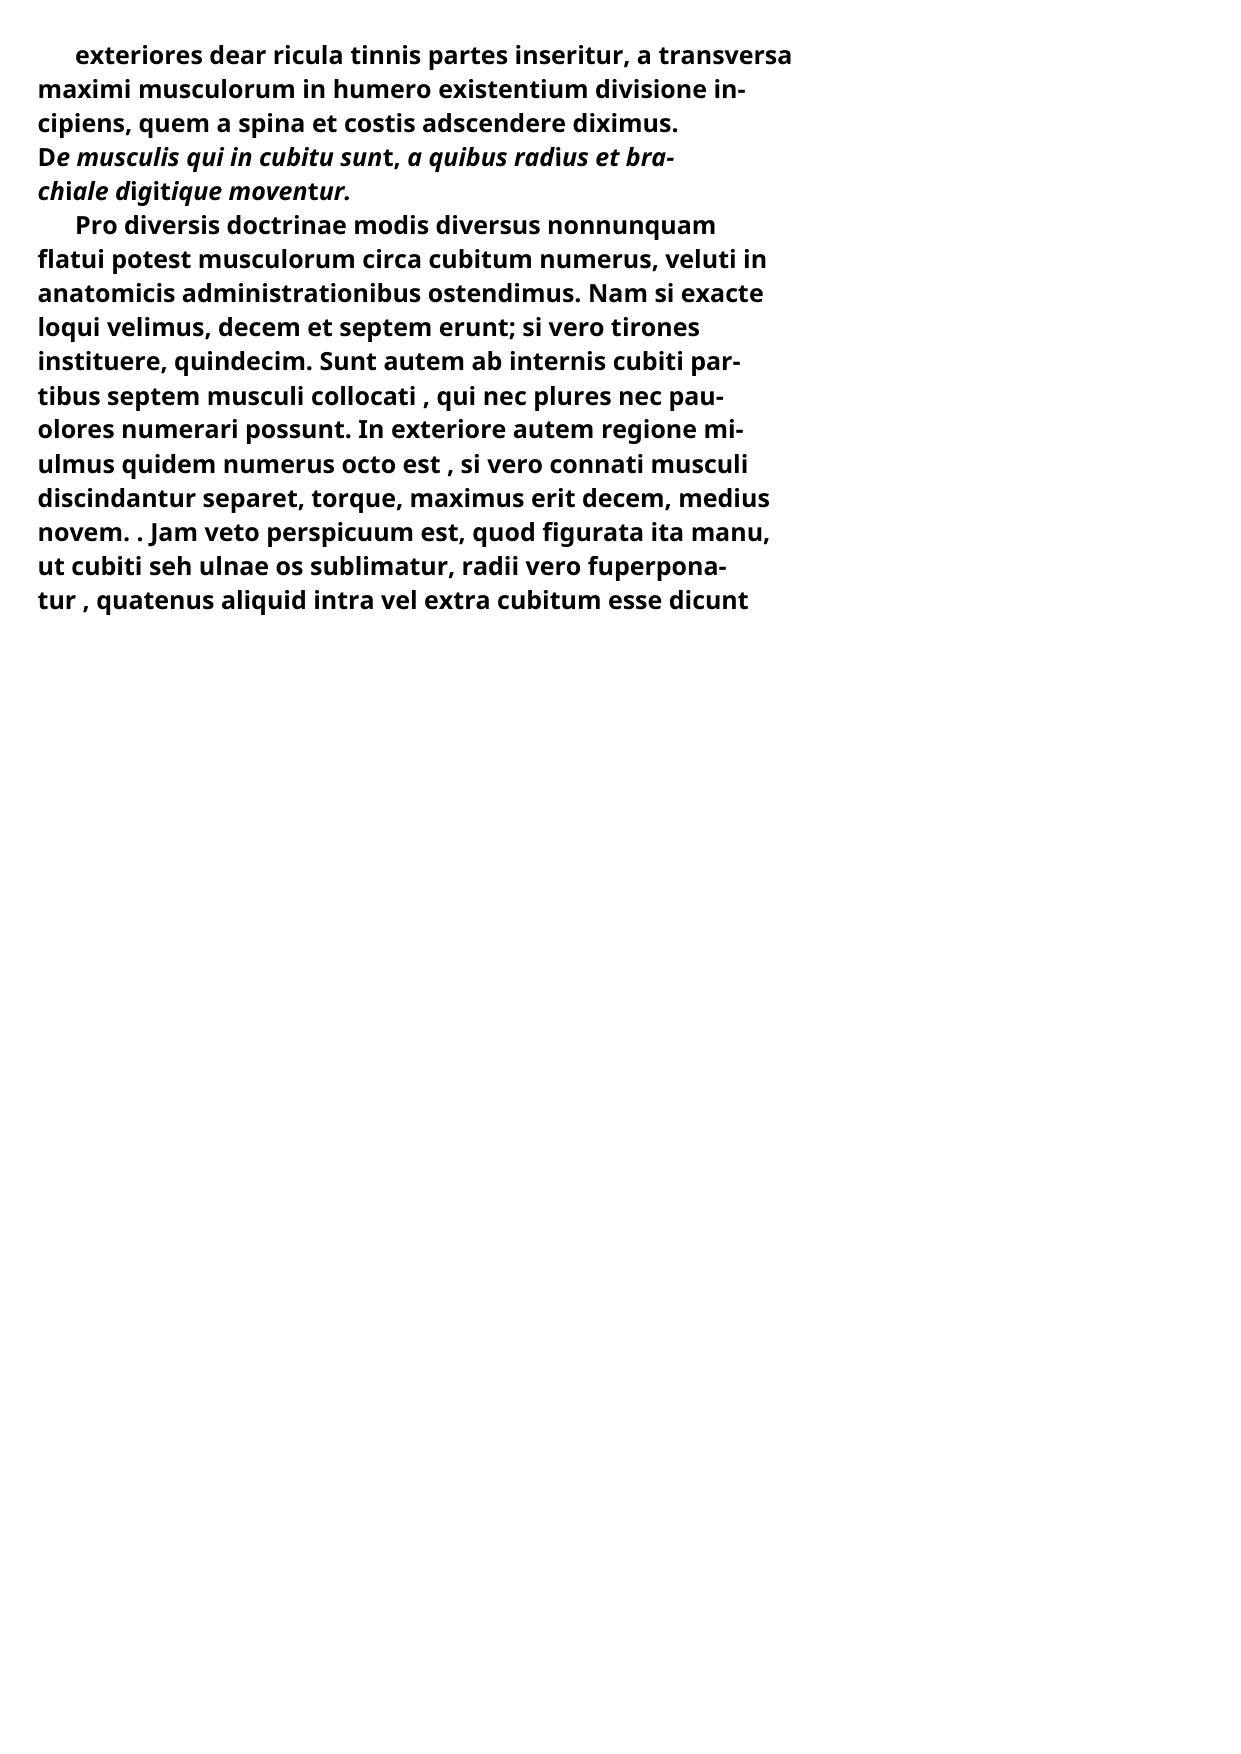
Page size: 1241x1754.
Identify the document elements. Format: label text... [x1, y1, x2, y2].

text Pro diversis doctrinae modis diversus nonnunquam flatui potest musculorum circa cubitum numerus, veluti in anatomicis administrationibus ostendimus. Nam si exacte loqui velimus, decem et septem erunt; si vero tirones instituere, quindecim. Sunt autem ab internis cubiti par- tibus septem musculi collocati , qui nec plures nec pau- olores numerari possunt. In exteriore autem regione mi- ulmus quidem numerus octo est , si vero connati musculi discindantur separet, torque, maximus erit decem, medius novem. . Jam veto perspicuum est, quod figurata ita manu, ut cubiti seh ulnae os sublimatur, radii vero fuperpona- tur , quatenus aliquid intra vel extra cubitum esse dicunt [37, 208, 1203, 617]
text De musculis qui in cubitu sunt, a quibus radius et bra- chiale digitique moventur. [37, 140, 1203, 208]
text exteriores dear ricula tinnis partes inseritur, a transversa maximi musculorum in humero existentium divisione in- cipiens, quem a spina et costis adscendere diximus. [37, 37, 1203, 140]
